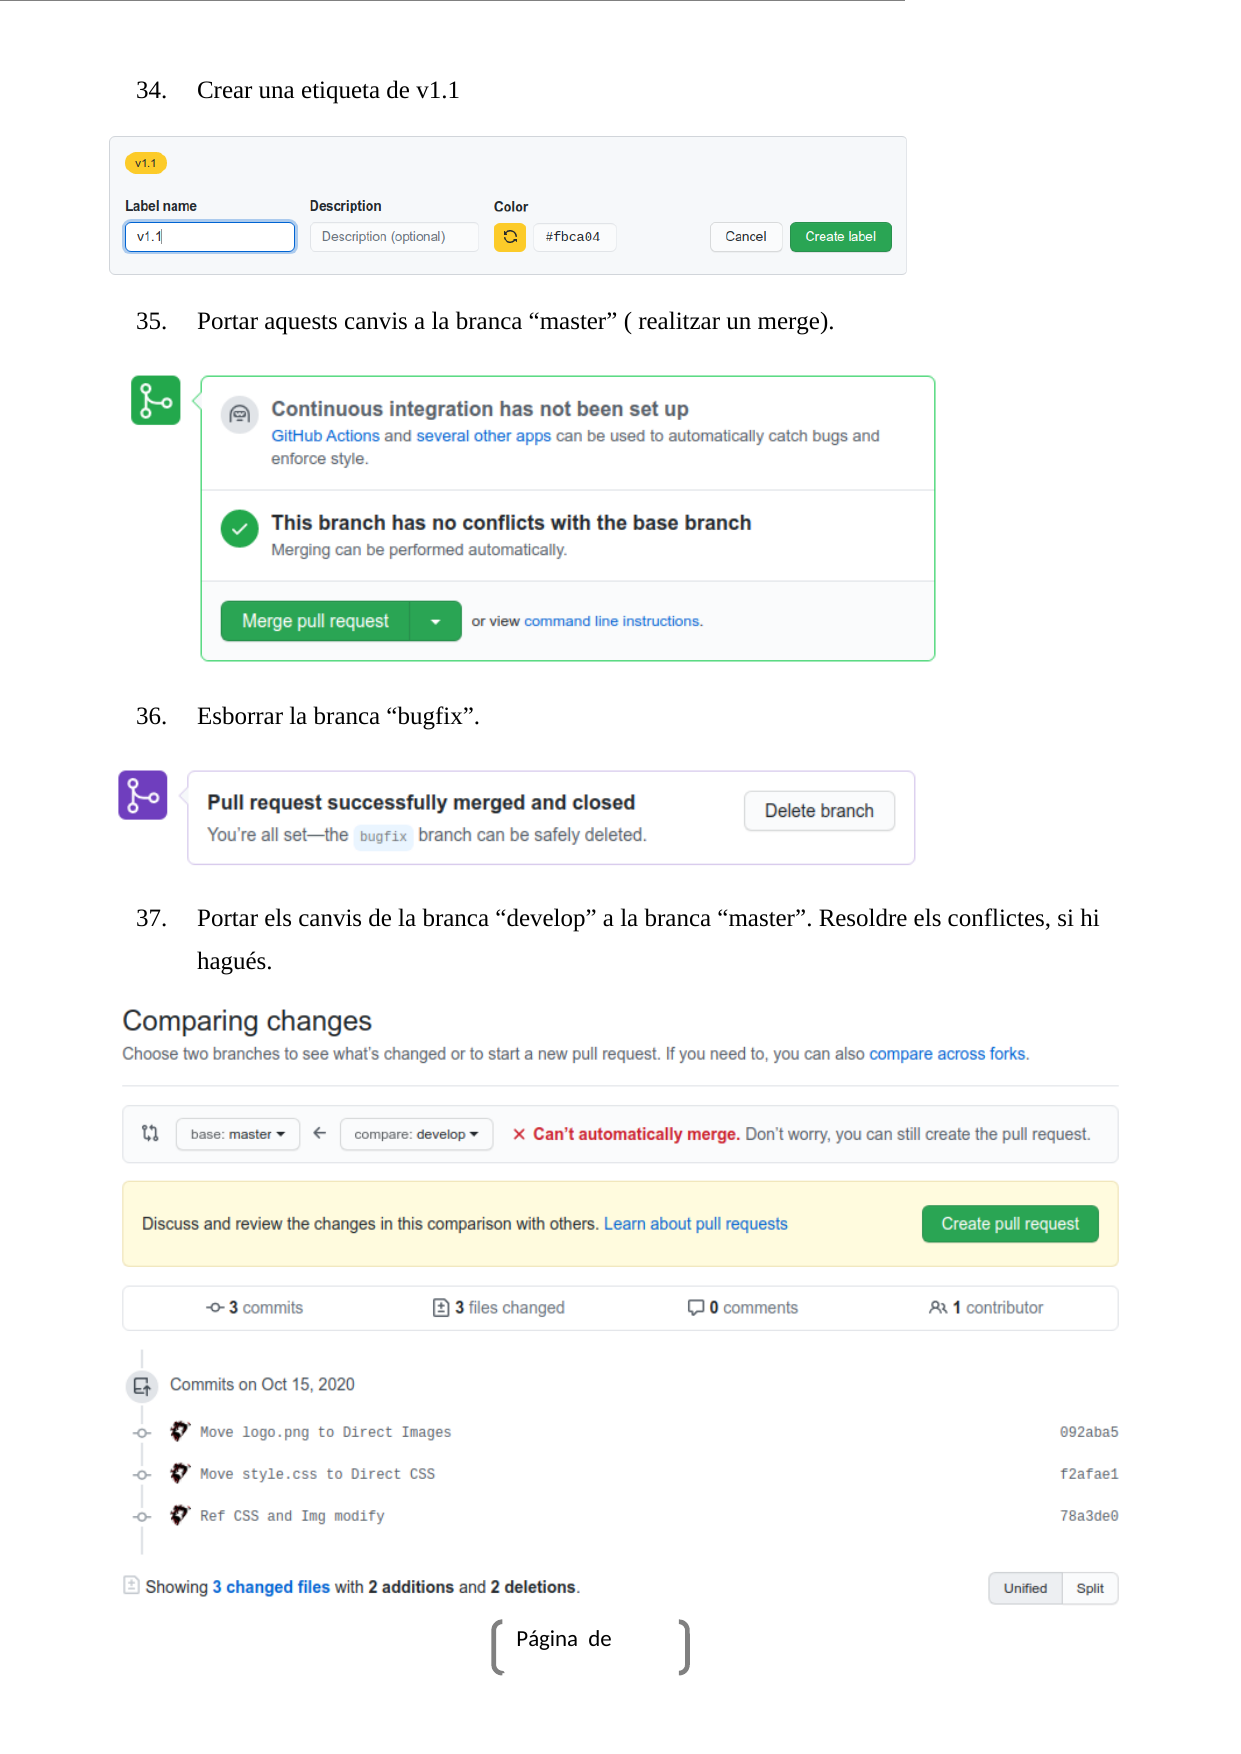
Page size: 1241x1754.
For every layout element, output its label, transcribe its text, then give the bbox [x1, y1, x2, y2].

list Portar els canvis de la branca “develop” a la branca “master”. Resoldre els conflictes, si hi hagués. [136, 903, 1134, 974]
picture [106, 358, 952, 678]
list Crear una etiqueta de v1.1 [136, 75, 1134, 104]
picture [106, 127, 920, 282]
picture [106, 998, 1134, 1614]
list Portar aquests canvis a la branca “master” ( realitzar un merge). [136, 306, 1134, 334]
picture [106, 753, 923, 879]
list Esborrar la branca “bugfix”. [136, 701, 1134, 730]
